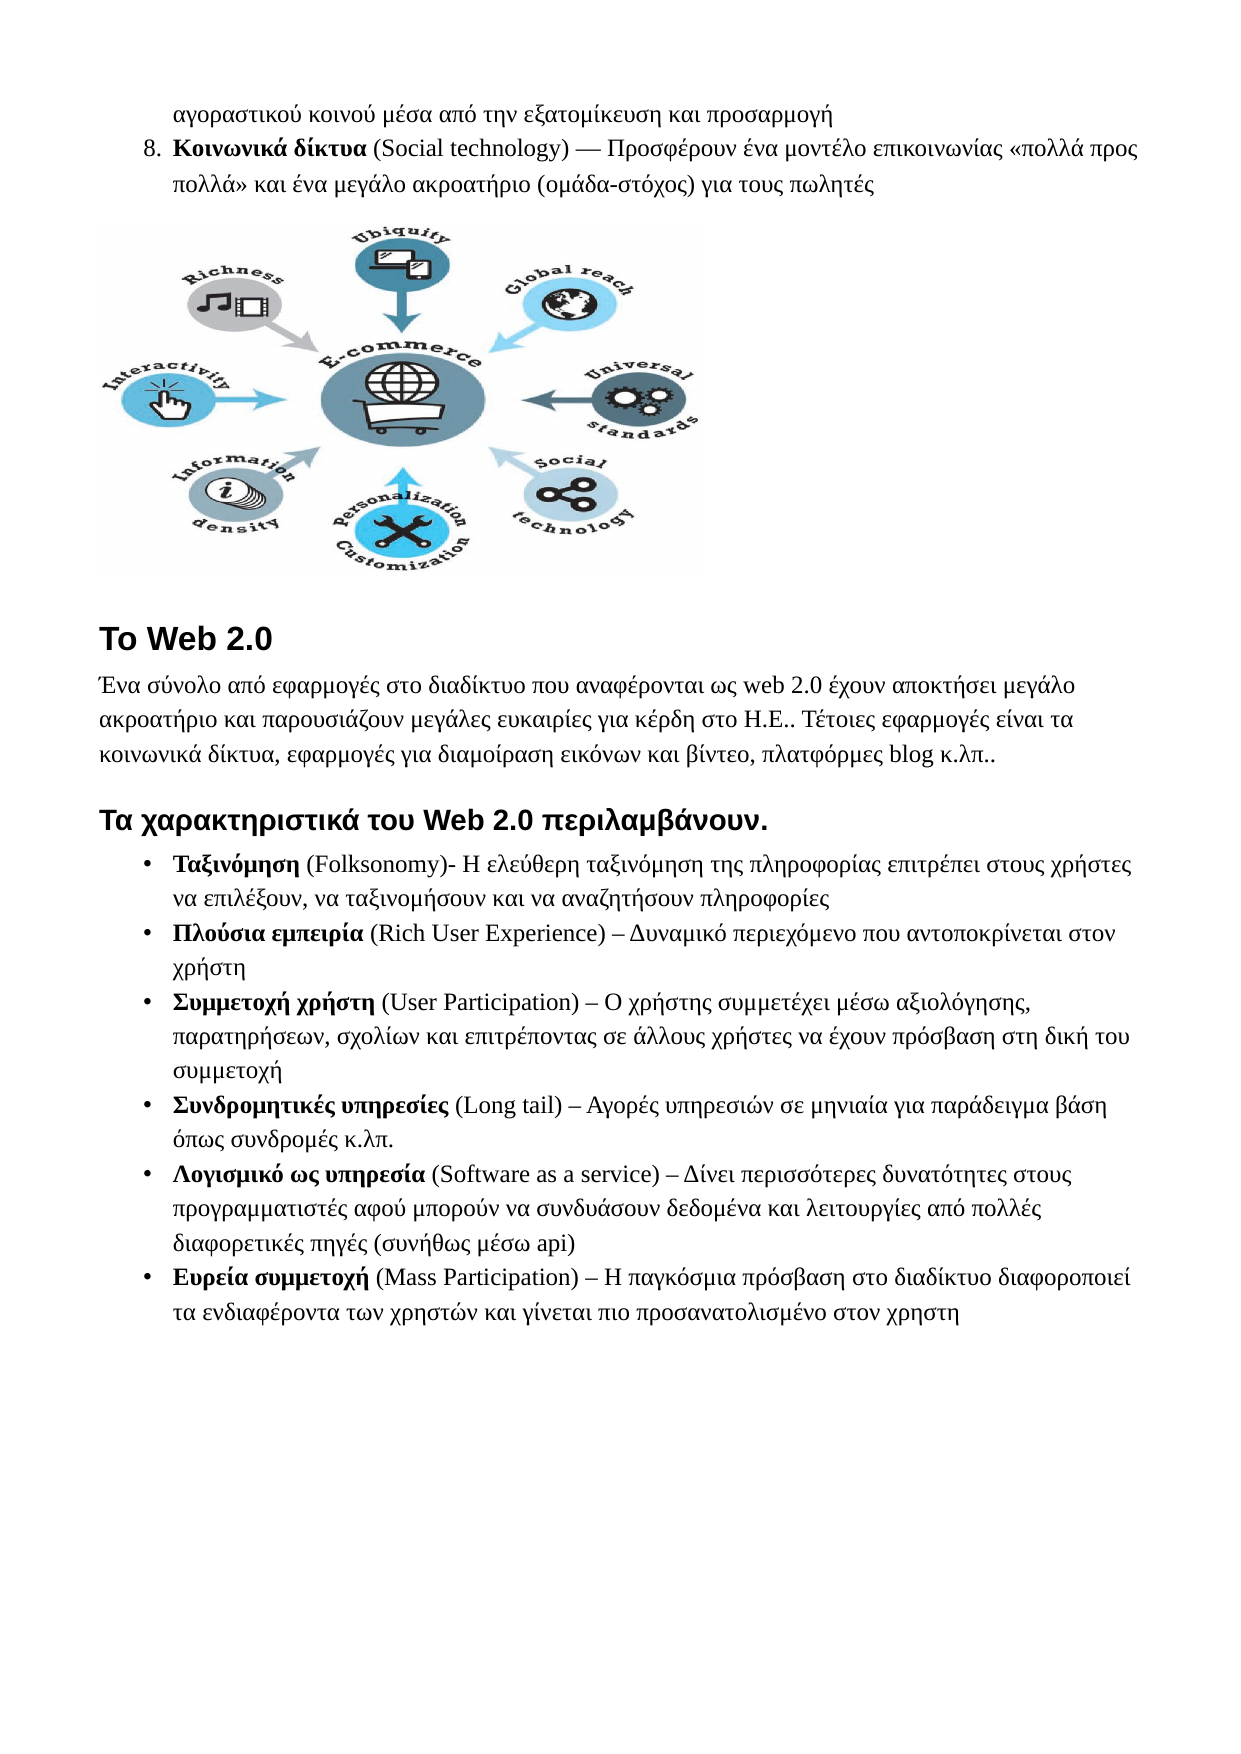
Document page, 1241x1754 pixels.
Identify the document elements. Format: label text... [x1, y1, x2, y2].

text Ένα σύνολο από εφαρμογές στο διαδίκτυο που αναφέρονται ως web 2.0 έχουν αποκτήσει μεγάλο ακροατήριο και παρουσιάζουν μεγάλες ευκαιρίες για κέρδη στο Η.Ε.. Τέτοιες εφαρμογές είναι τα κοινωνικά δίκτυα, εφαρμογές για διαμοίραση εικόνων και βίντεο, πλατφόρμες blog κ.λπ.. [99, 670, 1142, 768]
list αγοραστικού κοινού μέσα από την εξατομίκευση και προσαρμογή [143, 99, 1142, 128]
list Λογισμικό ως υπηρεσία (Software as a service) – Δίνει περισσότερες δυνατότητες στους προγραμματιστές αφού μπορούν να συνδυάσουν δεδομένα και λειτουργίες από πολλές διαφορετικές πηγές (συνήθως μέσω api) [143, 1159, 1142, 1257]
subtitle Το Web 2.0 [99, 619, 1142, 657]
list Ταξινόμηση (Folksonomy)- Η ελεύθερη ταξινόμηση της πληροφορίας επιτρέπει στους χρήστες να επιλέξουν, να ταξινομήσουν και να αναζητήσουν πληροφορίες [143, 849, 1142, 912]
list Πλούσια εμπειρία (Rich User Experience) – Δυναμικό περιεχόμενο που αντοποκρίνεται στον χρήστη [143, 918, 1142, 981]
list Ευρεία συμμετοχή (Mass Participation) – Η παγκόσμια πρόσβαση στο διαδίκτυο διαφοροποιεί τα ενδιαφέροντα των χρηστών και γίνεται πιο προσανατολισμένο στον χρηστη [143, 1262, 1142, 1326]
picture [98, 223, 704, 573]
list Κοινωνικά δίκτυα (Social technology) — Προσφέρουν ένα μοντέλο επικοινωνίας «πολλά προς πολλά» και ένα μεγάλο ακροατήριο (﻿ομάδα-στόχος) για τους πωλητές [143, 133, 1142, 202]
subtitle Τα χαρακτηριστικά του Web 2.0 περιλαμβάνουν. [99, 802, 1142, 836]
list Συμμετοχή χρήστη (User Participation) – Ο χρήστης συμμετέχει μέσω αξιολόγησης, παρατηρήσεων, σχολίων και επιτρέποντας σε άλλους χρήστες να έχουν πρόσβαση στη δική του συμμετοχή [143, 987, 1142, 1084]
list Συνδρομητικές υπηρεσίες (Long tail) – Αγορές υπηρεσιών σε μηνιαία για παράδειγμα βάση όπως συνδρομές κ.λπ. [143, 1090, 1142, 1153]
